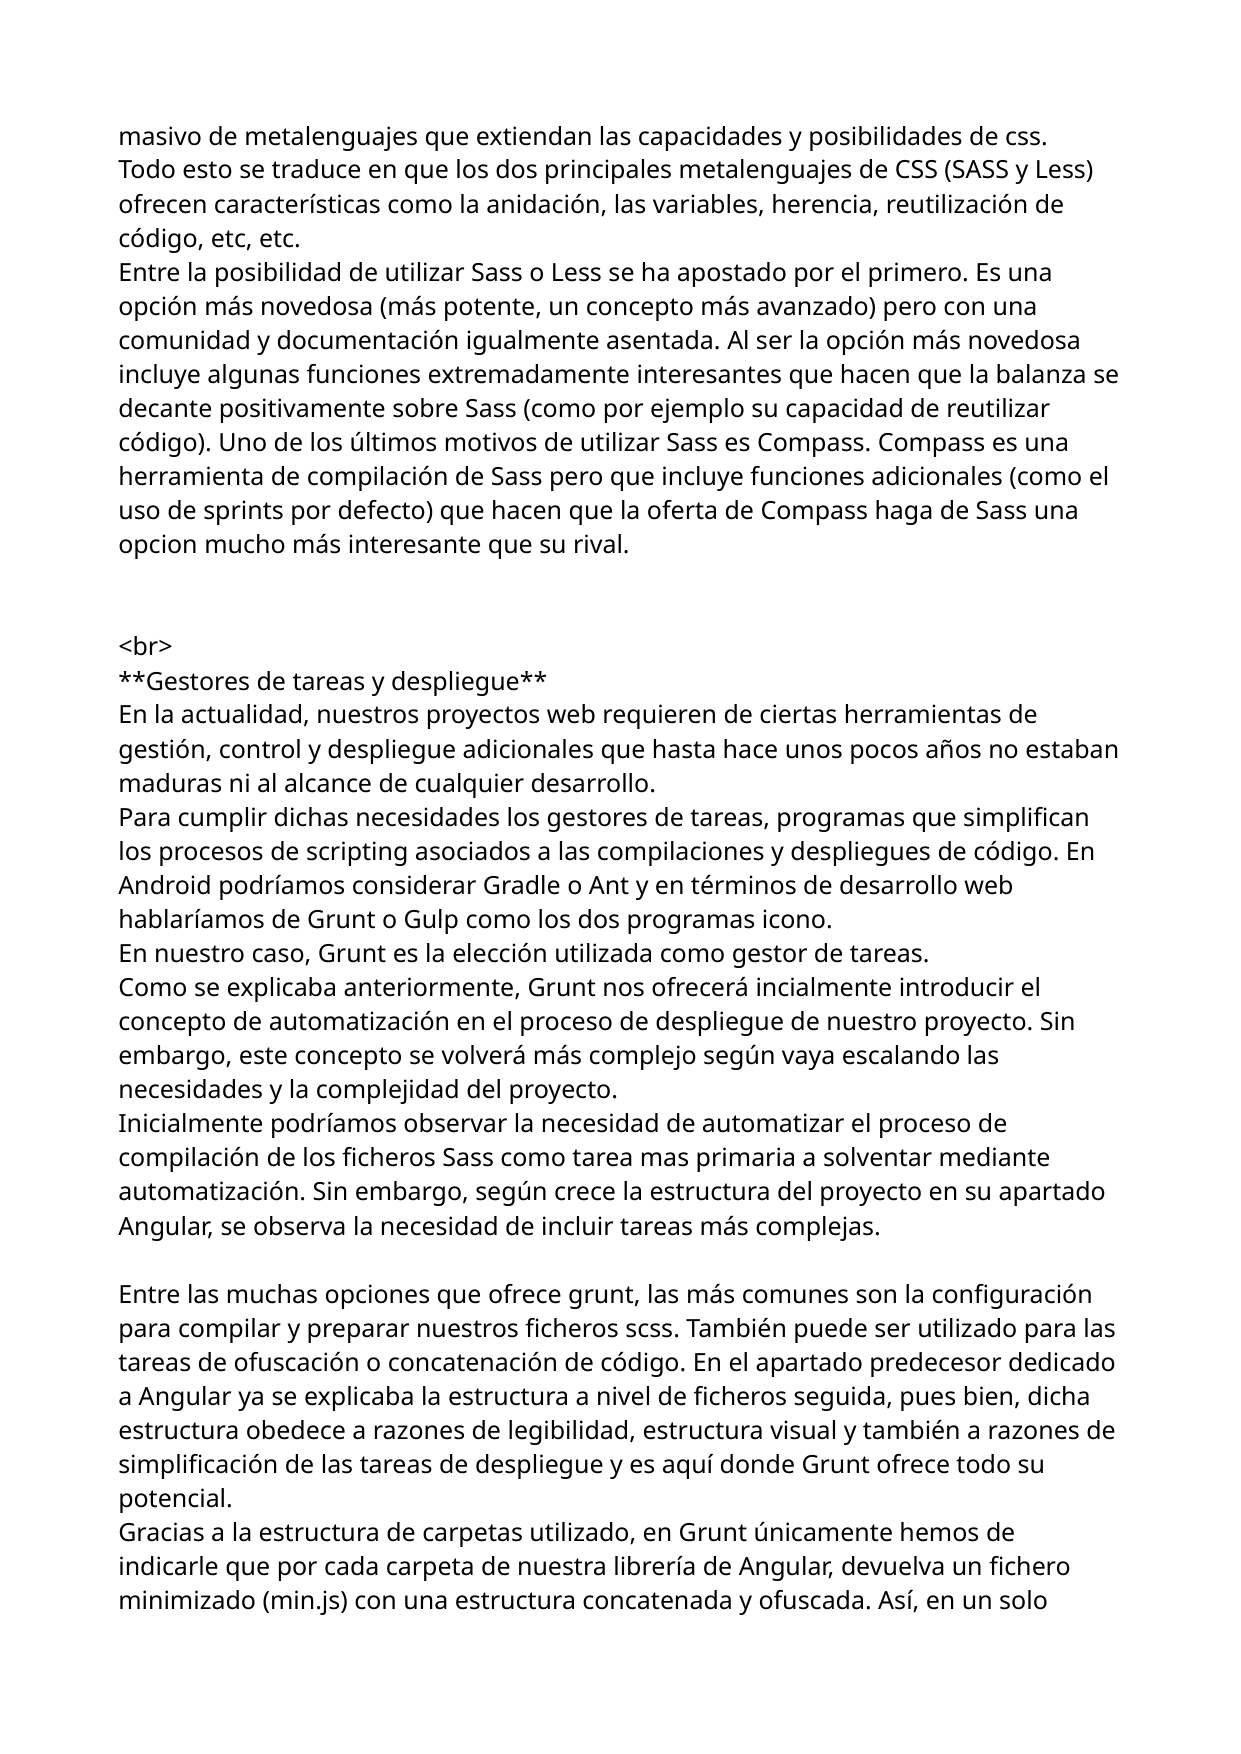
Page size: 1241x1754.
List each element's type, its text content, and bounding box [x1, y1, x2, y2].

text masivo de metalenguajes que extiendan las capacidades y posibilidades de css. [118, 118, 1122, 152]
text En la actualidad, nuestros proyectos web requieren de ciertas herramientas de gestión, control y despliegue adicionales que hasta hace unos pocos años no estaban maduras ni al alcance de cualquier desarrollo. [118, 697, 1122, 799]
text Gracias a la estructura de carpetas utilizado, en Grunt únicamente hemos de indicarle que por cada carpeta de nuestra librería de Angular, devuelva un fichero minimizado (min.js) con una estructura concatenada y ofuscada. Así, en un solo [118, 1515, 1122, 1617]
text En nuestro caso, Grunt es la elección utilizada como gestor de tareas. [118, 936, 1122, 970]
text Como se explicaba anteriormente, Grunt nos ofrecerá incialmente introducir el concepto de automatización en el proceso de despliegue de nuestro proyecto. Sin embargo, este concepto se volverá más complejo según vaya escalando las necesidades y la complejidad del proyecto. [118, 970, 1122, 1106]
text Inicialmente podríamos observar la necesidad de automatizar el proceso de compilación de los ficheros Sass como tarea mas primaria a solventar mediante automatización. Sin embargo, según crece la estructura del proyecto en su apartado Angular, se observa la necesidad de incluir tareas más complejas. [118, 1106, 1122, 1242]
text <br> [118, 629, 1122, 663]
text Entre la posibilidad de utilizar Sass o Less se ha apostado por el primero. Es una opción más novedosa (más potente, un concepto más avanzado) pero con una comunidad y documentación igualmente asentada. Al ser la opción más novedosa incluye algunas funciones extremadamente interesantes que hacen que la balanza se decante positivamente sobre Sass (como por ejemplo su capacidad de reutilizar código). Uno de los últimos motivos de utilizar Sass es Compass. Compass es una herramienta de compilación de Sass pero que incluye funciones adicionales (como el uso de sprints por defecto) que hacen que la oferta de Compass haga de Sass una opcion mucho más interesante que su rival. [118, 254, 1122, 561]
text Entre las muchas opciones que ofrece grunt, las más comunes son la configuración para compilar y preparar nuestros ficheros scss. También puede ser utilizado para las tareas de ofuscación o concatenación de código. En el apartado predecesor dedicado a Angular ya se explicaba la estructura a nivel de ficheros seguida, pues bien, dicha estructura obedece a razones de legibilidad, estructura visual y también a razones de simplificación de las tareas de despliegue y es aquí donde Grunt ofrece todo su potencial. [118, 1276, 1122, 1515]
text Todo esto se traduce en que los dos principales metalenguajes de CSS (SASS y Less) ofrecen características como la anidación, las variables, herencia, reutilización de código, etc, etc. [118, 152, 1122, 254]
text **Gestores de tareas y despliegue** [118, 663, 1122, 697]
text Para cumplir dichas necesidades los gestores de tareas, programas que simplifican los procesos de scripting asociados a las compilaciones y despliegues de código. En Android podríamos considerar Gradle o Ant y en términos de desarrollo web hablaríamos de Grunt o Gulp como los dos programas icono. [118, 799, 1122, 936]
